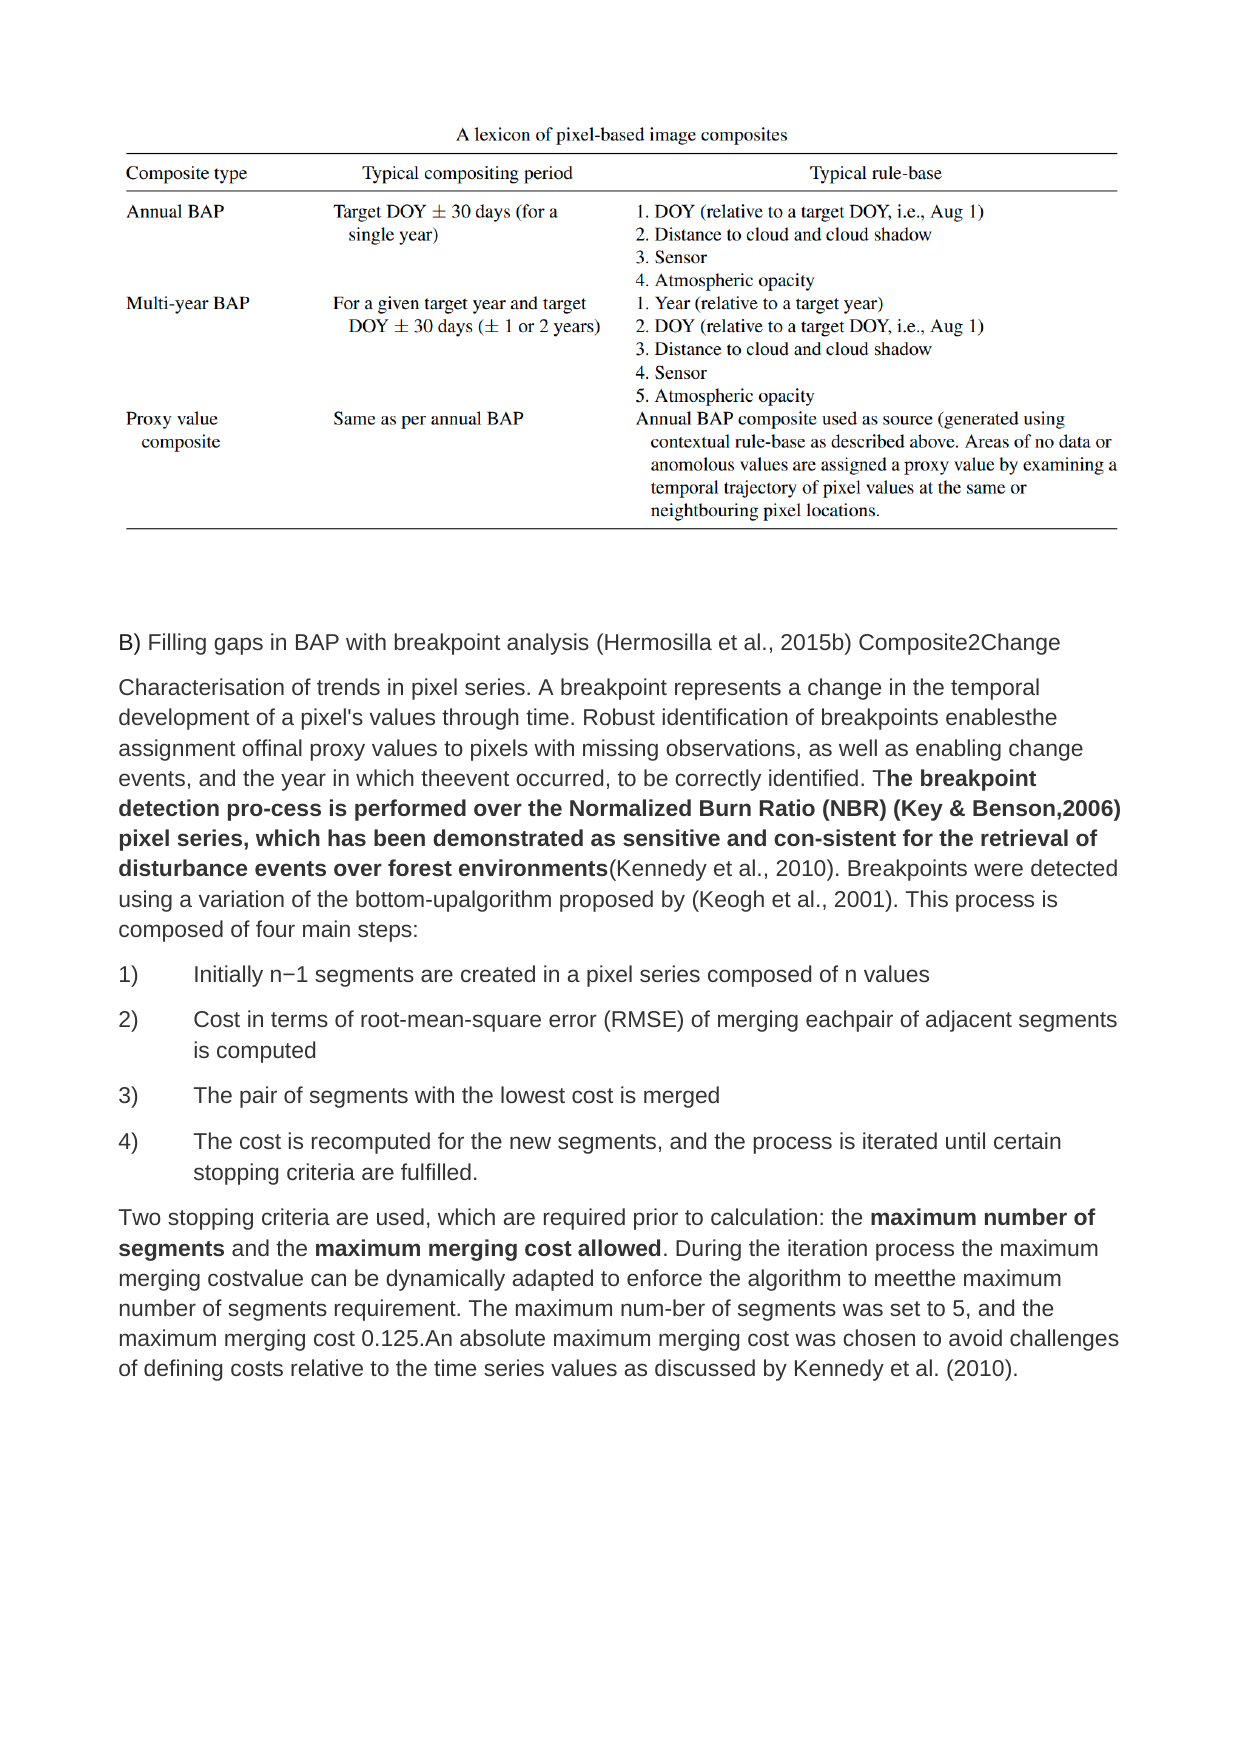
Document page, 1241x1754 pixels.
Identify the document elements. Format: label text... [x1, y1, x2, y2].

text Characterisation of trends in pixel series. A breakpoint represents a change in the temporal development of a pixel's values through time. Robust identification of breakpoints enablesthe assignment offinal proxy values to pixels with missing observations, as well as enabling change events, and the year in which theevent occurred, to be correctly identified. The breakpoint detection pro-cess is performed over the Normalized Burn Ratio (NBR) (Key & Benson,2006) pixel series, which has been demonstrated as sensitive and con-sistent for the retrieval of disturbance events over forest environments(Kennedy et al., 2010). Breakpoints were detected using a variation of the bottom-upalgorithm proposed by (Keogh et al., 2001). This process is composed of four main steps: [118, 674, 1122, 942]
picture [118, 118, 1123, 530]
list The pair of segments with the lowest cost is merged [118, 1082, 1122, 1109]
list Initially n−1 segments are created in a pixel series composed of n values [118, 961, 1122, 987]
list The cost is recomputed for the new segments, and the process is iterated until certain stopping criteria are fulfilled. [118, 1128, 1122, 1185]
text Two stopping criteria are used, which are required prior to calculation: the maximum number of segments and the maximum merging cost allowed. During the iteration process the maximum merging costvalue can be dynamically adapted to enforce the algorithm to meetthe maximum number of segments requirement. The maximum num-ber of segments was set to 5, and the maximum merging cost 0.125.An absolute maximum merging cost was chosen to avoid challenges of defining costs relative to the time series values as discussed by Kennedy et al. (2010). [118, 1204, 1122, 1382]
list Cost in terms of root-mean-square error (RMSE) of merging eachpair of adjacent segments is computed [118, 1006, 1122, 1063]
text B) Filling gaps in BAP with breakpoint analysis (Hermosilla et al., 2015b) Composite2Change [118, 629, 1122, 656]
